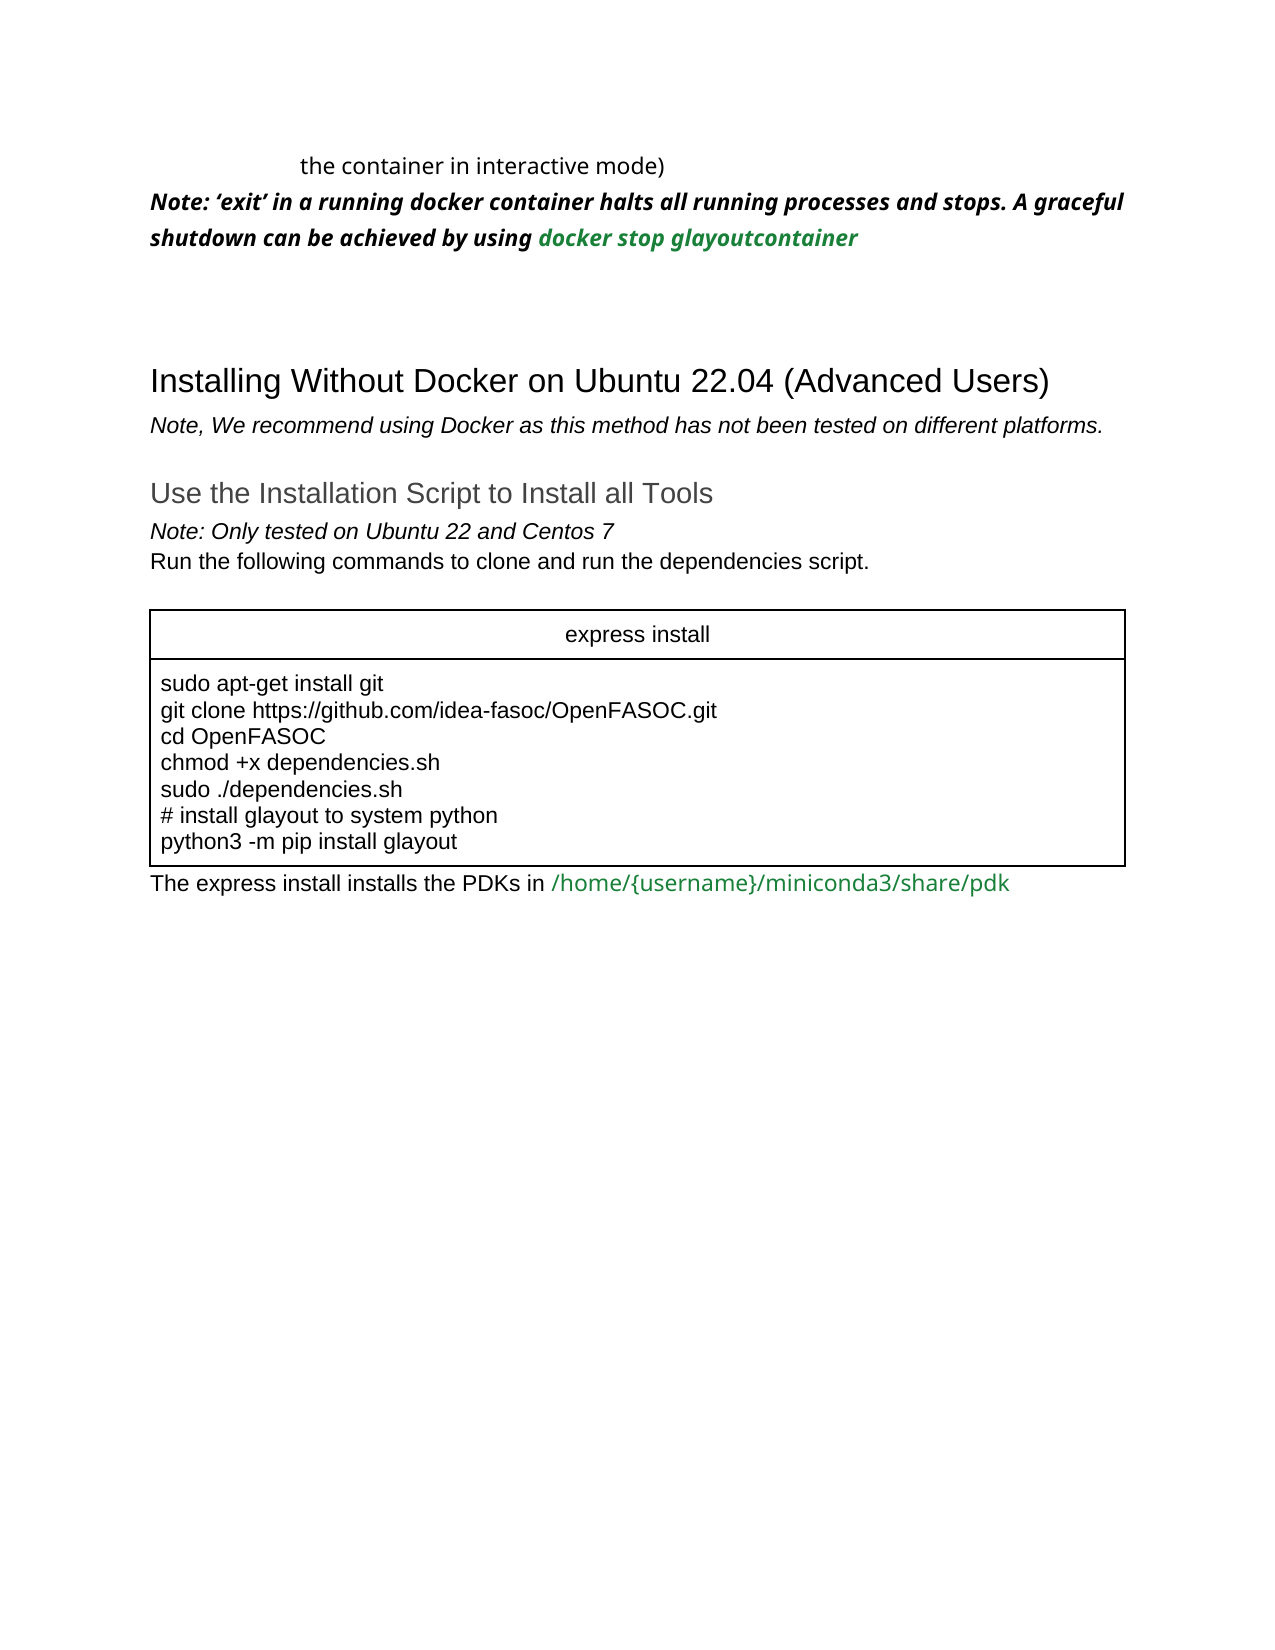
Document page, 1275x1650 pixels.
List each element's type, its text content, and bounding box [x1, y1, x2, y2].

text Note, We recommend using Docker as this method has not been tested on different platforms. [150, 412, 1125, 439]
subtitle Use the Installation Script to Install all Tools [150, 476, 1125, 509]
list the container in interactive mode) [262, 150, 1125, 181]
text Note: Only tested on Ubuntu 22 and Centos 7 [150, 518, 1125, 544]
text Note: ‘exit’ in a running docker container halts all running processes and stops. A graceful shutdown can be achieved by using docker stop glayoutcontainer [150, 186, 1125, 253]
subtitle Installing Without Docker on Ubuntu 22.04 (Advanced Users) [150, 361, 1125, 400]
table_cell sudo apt-get install git git clone https://github.com/idea-fasoc/OpenFASOC.git cd OpenFASOC chmod +x dependencies.sh sudo ./dependencies.sh # install glayout to system python python3 -m pip install glayout [151, 660, 1124, 865]
text The express install installs the PDKs in /home/{username}/miniconda3/share/pdk [150, 867, 1125, 898]
table_header express install [151, 611, 1124, 658]
text Run the following commands to clone and run the dependencies script. [150, 548, 1125, 574]
